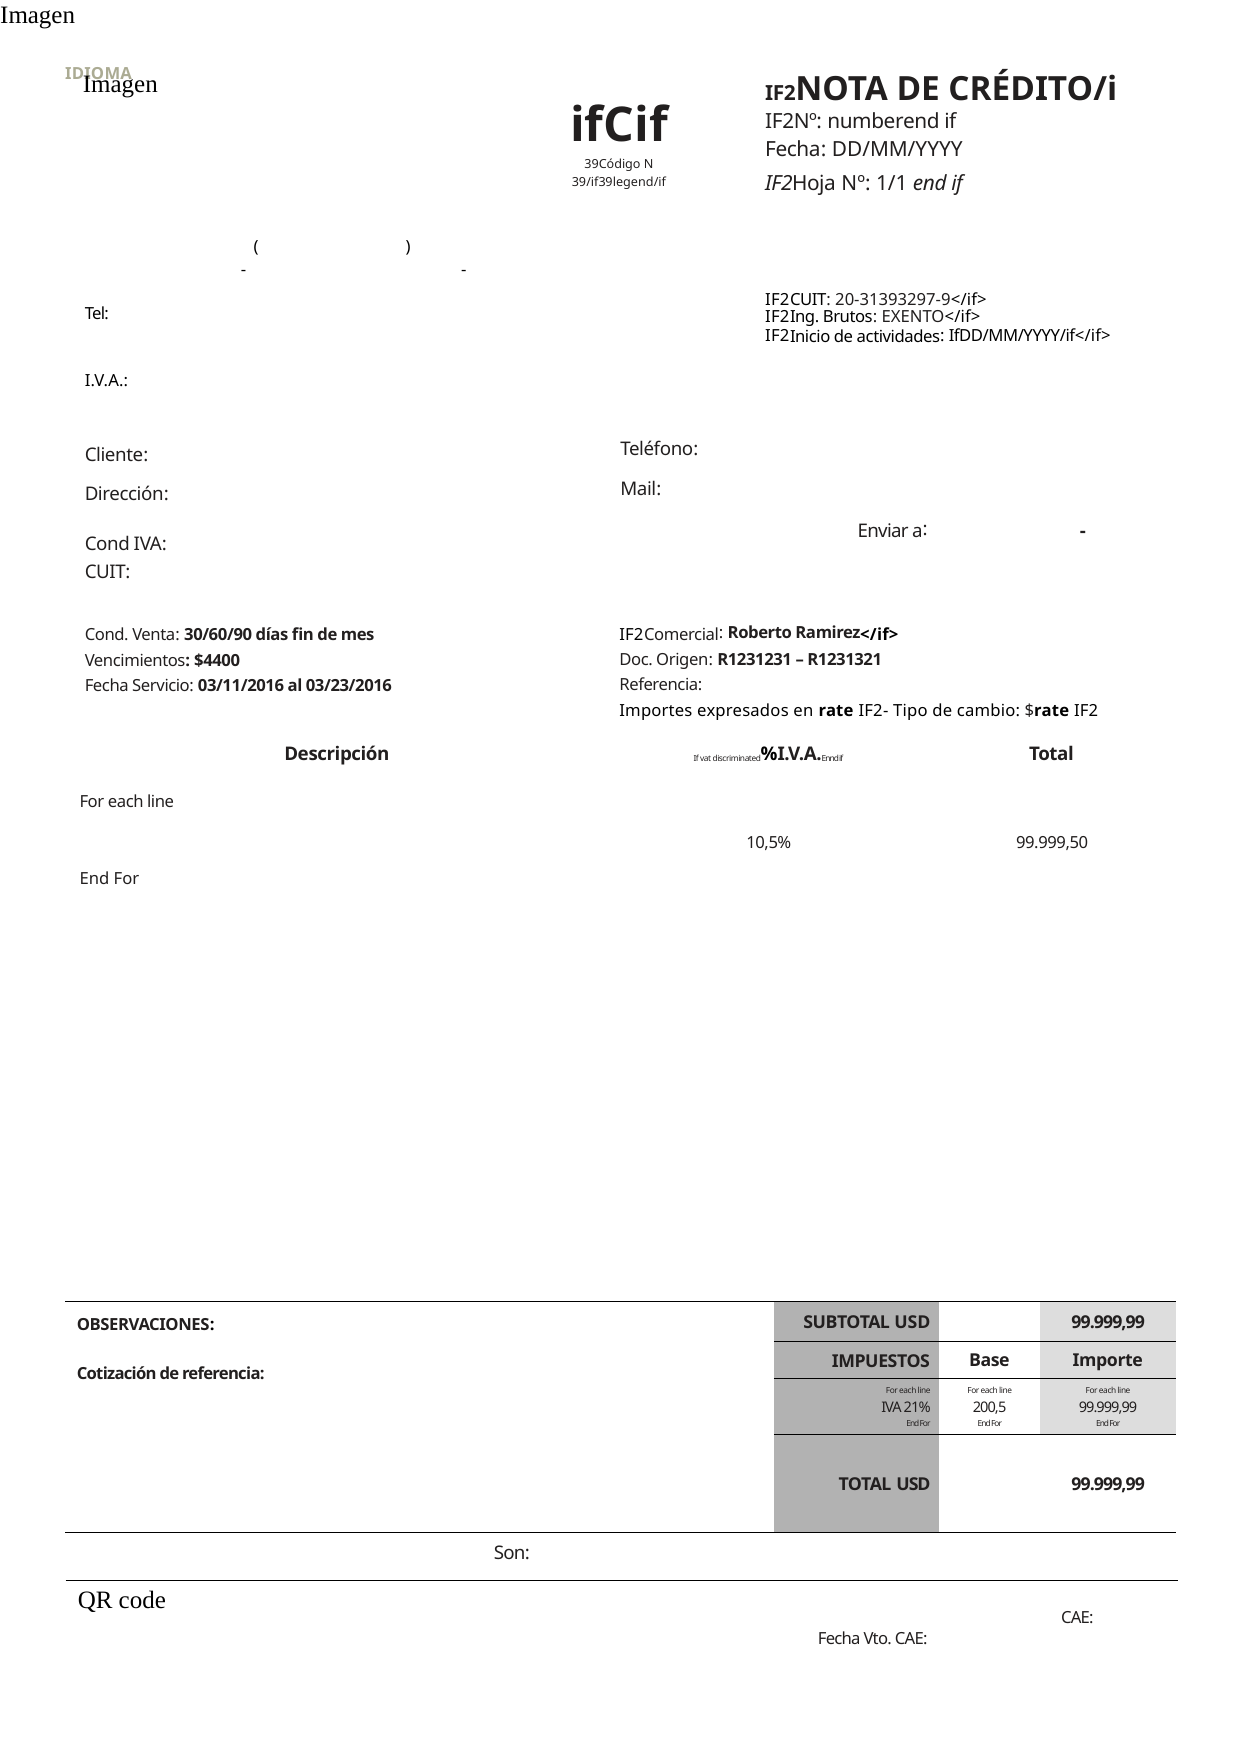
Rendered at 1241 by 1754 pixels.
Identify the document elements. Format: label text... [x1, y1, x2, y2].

table_cell [609, 860, 928, 901]
table_cell <line.name> [60, 825, 609, 860]
table_cell [928, 860, 1176, 901]
table_header [609, 784, 928, 825]
table_cell 99.999,50 [928, 825, 1176, 860]
table_cell 10,5% [609, 825, 928, 860]
table_header For each line [60, 784, 609, 825]
table_header [928, 784, 1176, 825]
table_cell End For [60, 860, 609, 901]
